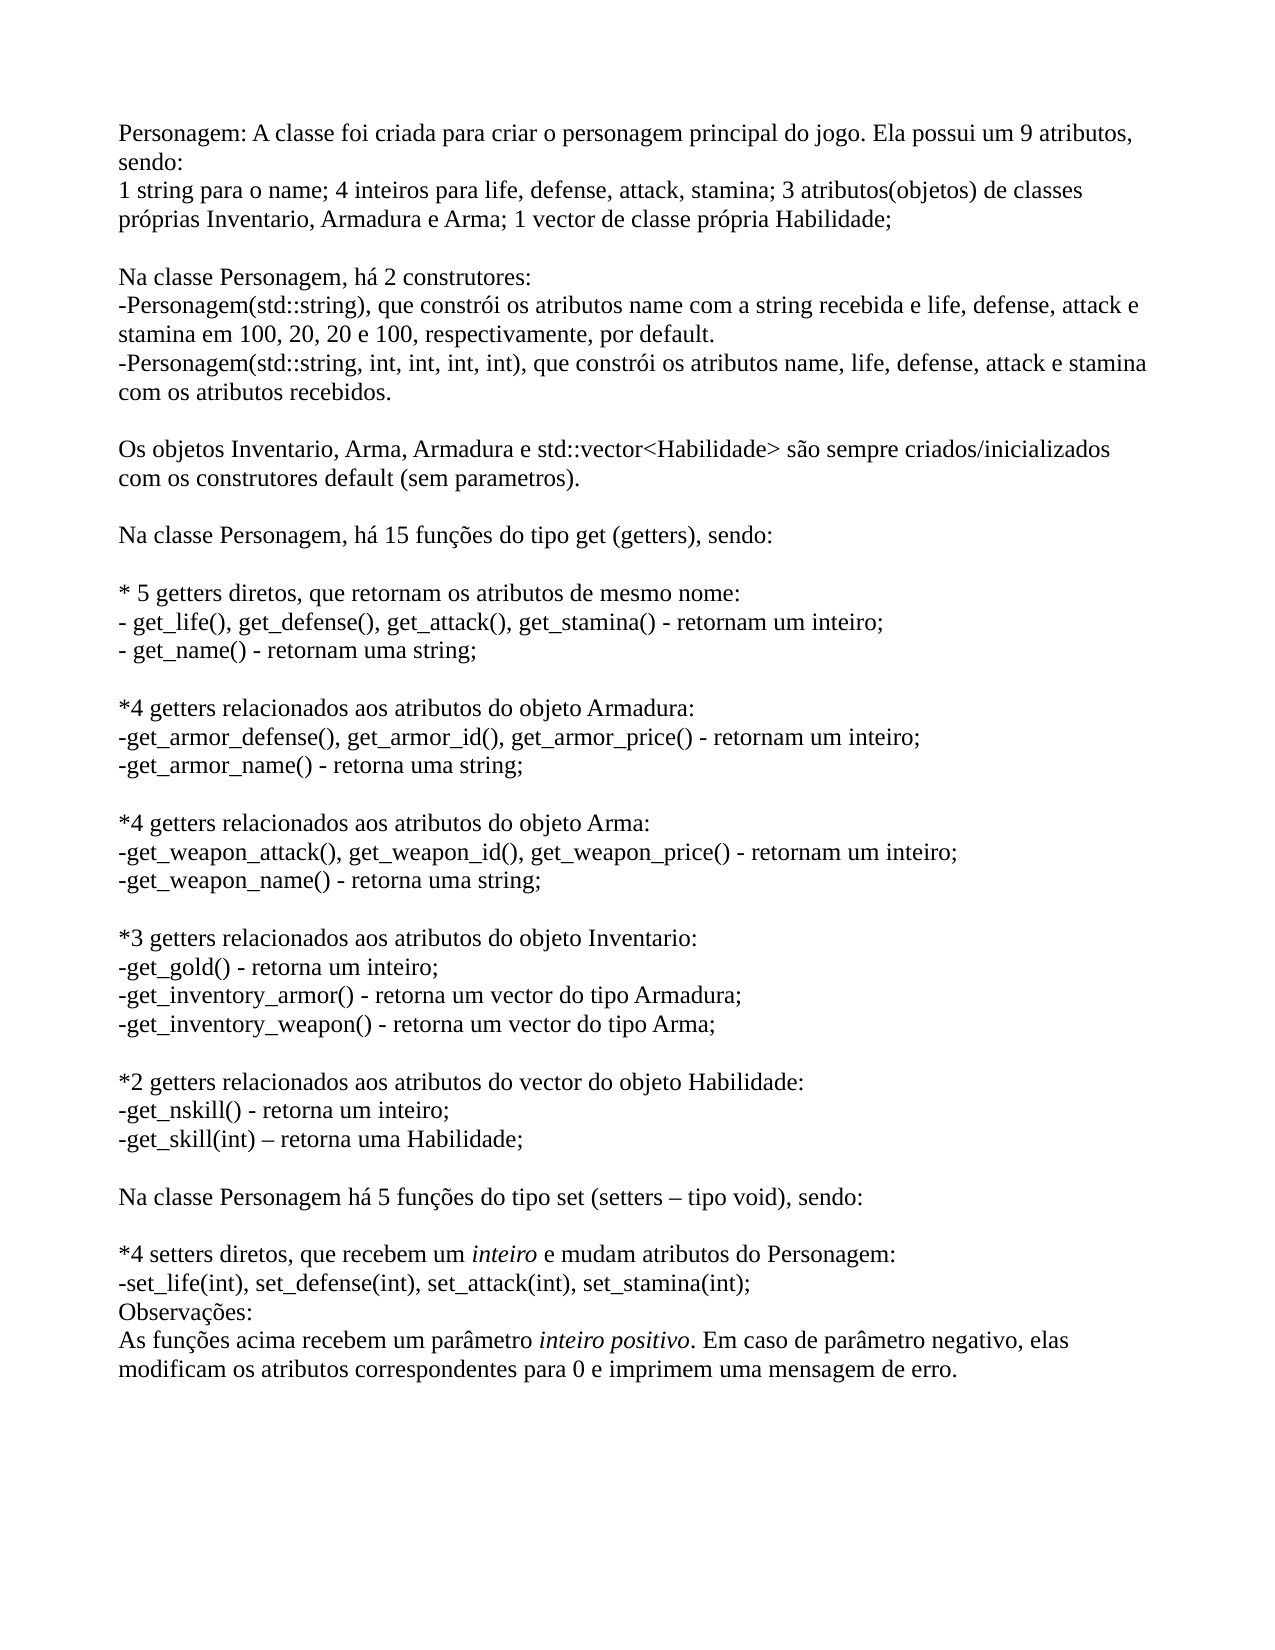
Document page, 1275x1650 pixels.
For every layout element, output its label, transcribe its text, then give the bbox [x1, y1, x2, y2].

text -Personagem(std::string, int, int, int, int), que constrói os atributos name, life, defense, attack e stamina com os atributos recebidos. [118, 348, 1157, 406]
text As funções acima recebem um parâmetro inteiro positivo. Em caso de parâmetro negativo, elas modificam os atributos correspondentes para 0 e imprimem uma mensagem de erro. [118, 1326, 1157, 1383]
text * 5 getters diretos, que retornam os atributos de mesmo nome: [118, 578, 1157, 607]
text Na classe Personagem, há 2 construtores: [118, 262, 1157, 291]
text -get_inventory_weapon() - retorna um vector do tipo Arma; [118, 1009, 1157, 1038]
text *4 getters relacionados aos atributos do objeto Arma: [118, 808, 1157, 837]
text -get_armor_defense(), get_armor_id(), get_armor_price() - retornam um inteiro; [118, 722, 1157, 751]
text -get_armor_name() - retorna uma string; [118, 751, 1157, 779]
text *3 getters relacionados aos atributos do objeto Inventario: [118, 923, 1157, 952]
text Personagem: A classe foi criada para criar o personagem principal do jogo. Ela possui um 9 atributos, sendo: [118, 118, 1157, 176]
text Na classe Personagem há 5 funções do tipo set (setters – tipo void), sendo: [118, 1182, 1157, 1211]
text -set_life(int), set_defense(int), set_attack(int), set_stamina(int); [118, 1268, 1157, 1297]
text -get_gold() - retorna um inteiro; [118, 952, 1157, 981]
text *4 setters diretos, que recebem um inteiro e mudam atributos do Personagem: [118, 1239, 1157, 1268]
text Os objetos Inventario, Arma, Armadura e std::vector<Habilidade> são sempre criados/inicializados com os construtores default (sem parametros). [118, 434, 1157, 492]
text Observações: [118, 1297, 1157, 1326]
text *2 getters relacionados aos atributos do vector do objeto Habilidade: [118, 1067, 1157, 1096]
text -get_weapon_name() - retorna uma string; [118, 866, 1157, 894]
text - get_life(), get_defense(), get_attack(), get_stamina() - retornam um inteiro; [118, 607, 1157, 636]
text -get_inventory_armor() - retorna um vector do tipo Armadura; [118, 981, 1157, 1009]
text -get_nskill() - retorna um inteiro; [118, 1096, 1157, 1124]
text -Personagem(std::string), que constrói os atributos name com a string recebida e life, defense, attack e stamina em 100, 20, 20 e 100, respectivamente, por default. [118, 291, 1157, 348]
text *4 getters relacionados aos atributos do objeto Armadura: [118, 693, 1157, 722]
text -get_weapon_attack(), get_weapon_id(), get_weapon_price() - retornam um inteiro; [118, 837, 1157, 866]
text Na classe Personagem, há 15 funções do tipo get (getters), sendo: [118, 521, 1157, 549]
text - get_name() - retornam uma string; [118, 636, 1157, 664]
text -get_skill(int) – retorna uma Habilidade; [118, 1124, 1157, 1153]
text 1 string para o name; 4 inteiros para life, defense, attack, stamina; 3 atributos(objetos) de classes próprias Inventario, Armadura e Arma; 1 vector de classe própria Habilidade; [118, 176, 1157, 233]
